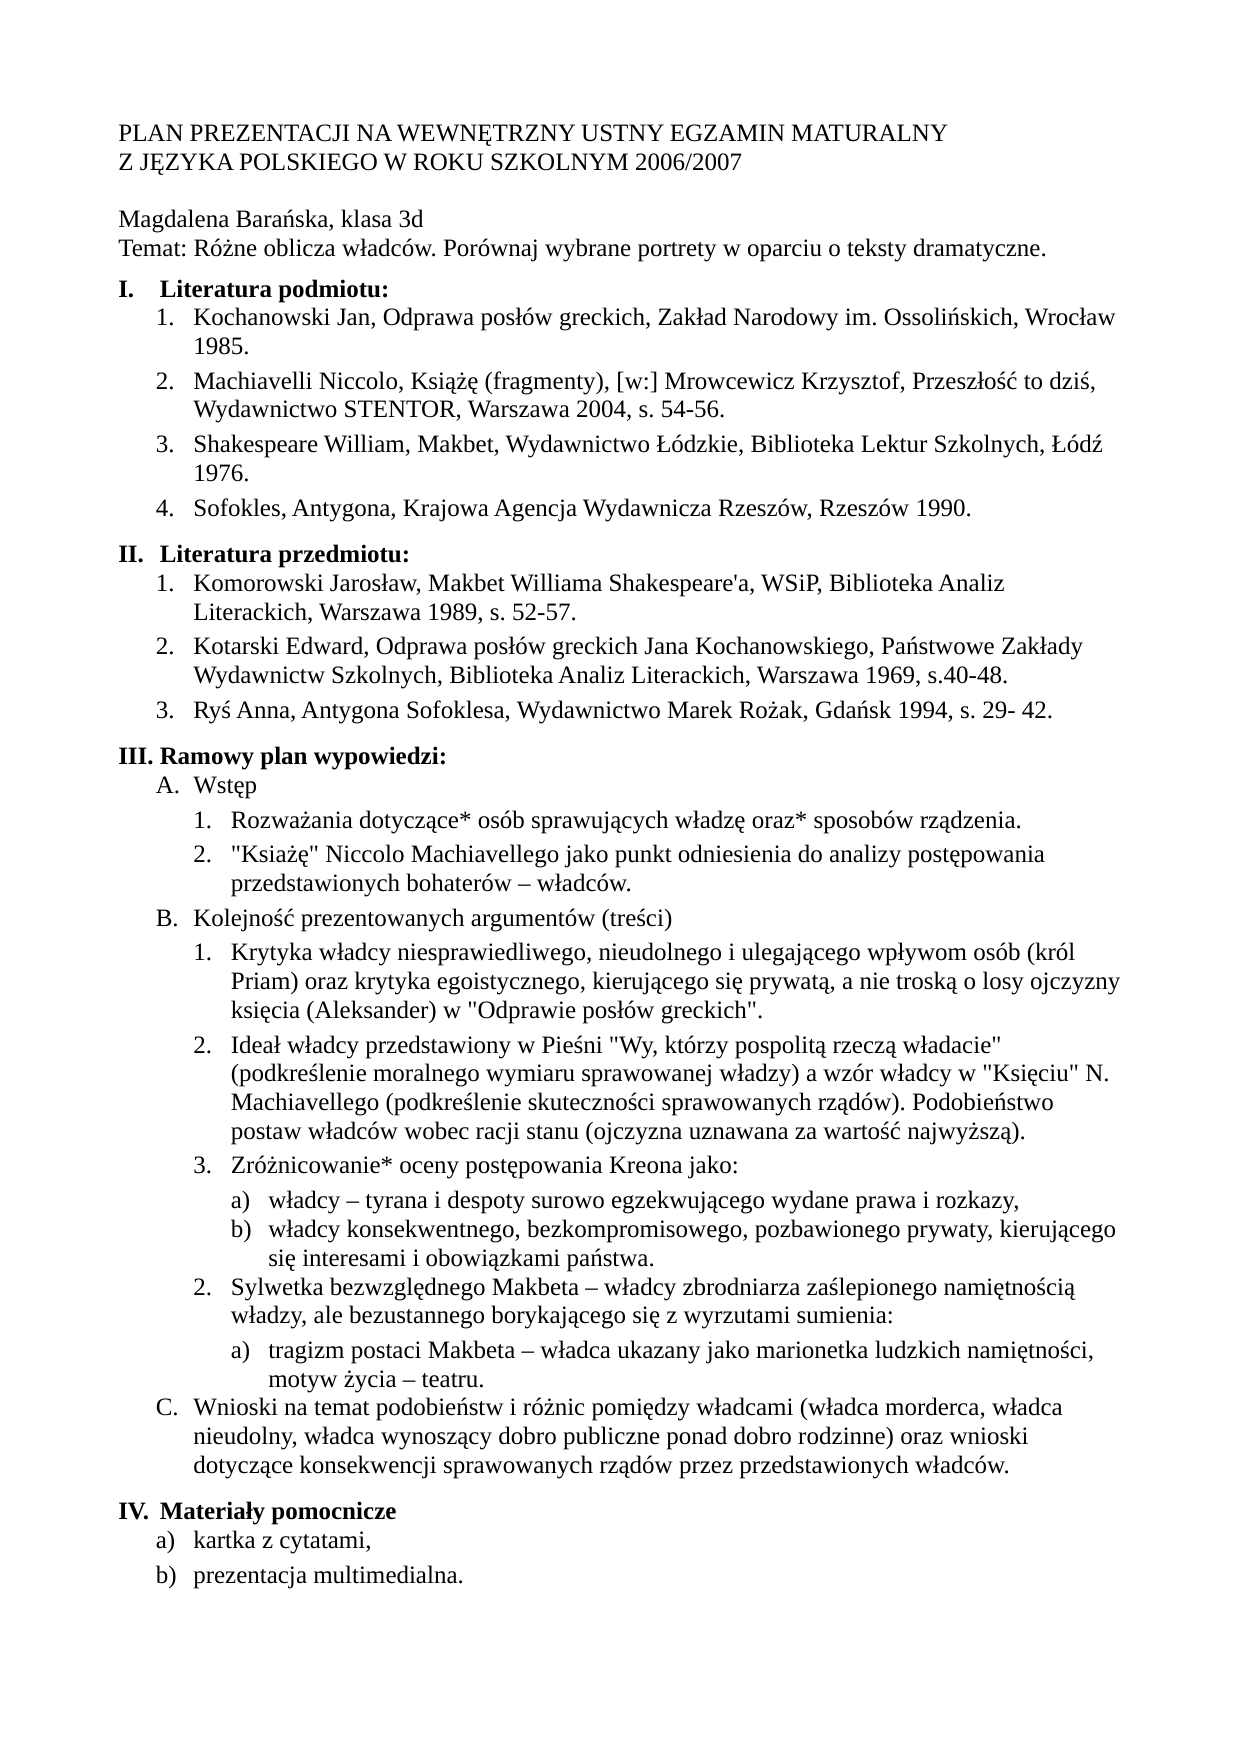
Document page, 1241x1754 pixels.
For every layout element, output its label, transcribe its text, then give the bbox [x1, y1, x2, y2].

list Literatura podmiotu: [118, 274, 1122, 302]
list Zróżnicowanie* oceny postępowania Kreona jako: [193, 1151, 1122, 1179]
list Kolejność prezentowanych argumentów (treści) [156, 903, 1122, 932]
list Komorowski Jarosław, Makbet Williama Shakespeare'a, WSiP, Biblioteka Analiz Literackich, Warszawa 1989, s. 52-57. [156, 568, 1122, 625]
text Magdalena Barańska, klasa 3d [118, 204, 1122, 233]
list władcy – tyrana i despoty surowo egzekwującego wydane prawa i rozkazy, [231, 1185, 1122, 1214]
list władcy konsekwentnego, bezkompromisowego, pozbawionego prywaty, kierującego się interesami i obowiązkami państwa. [231, 1214, 1122, 1272]
list Sylwetka bezwzględnego Makbeta – władcy zbrodniarza zaślepionego namiętnością władzy, ale bezustannego borykającego się z wyrzutami sumienia: [193, 1272, 1122, 1329]
list "Ksiażę" Niccolo Machiavellego jako punkt odniesienia do analizy postępowania przedstawionych bohaterów – władców. [193, 839, 1122, 897]
text Z JĘZYKA POLSKIEGO W ROKU SZKOLNYM 2006/2007 [118, 147, 1122, 176]
text PLAN PREZENTACJI NA WEWNĘTRZNY USTNY EGZAMIN MATURALNY [118, 118, 1122, 147]
text Temat: Różne oblicza władców. Porównaj wybrane portrety w oparciu o teksty dramatyczne. [118, 233, 1122, 262]
list Rozważania dotyczące* osób sprawujących władzę oraz* sposobów rządzenia. [193, 805, 1122, 833]
list Machiavelli Niccolo, Książę (fragmenty), [w:] Mrowcewicz Krzysztof, Przeszłość to dziś, Wydawnictwo STENTOR, Warszawa 2004, s. 54-56. [156, 366, 1122, 423]
list prezentacja multimedialna. [156, 1560, 1122, 1589]
list Wstęp [156, 770, 1122, 799]
list Shakespeare William, Makbet, Wydawnictwo Łódzkie, Biblioteka Lektur Szkolnych, Łódź 1976. [156, 429, 1122, 487]
list Materiały pomocnicze [118, 1496, 1122, 1525]
list Kotarski Edward, Odprawa posłów greckich Jana Kochanowskiego, Państwowe Zakłady Wydawnictw Szkolnych, Biblioteka Analiz Literackich, Warszawa 1969, s.40-48. [156, 631, 1122, 689]
list Krytyka władcy niesprawiedliwego, nieudolnego i ulegającego wpływom osób (król Priam) oraz krytyka egoistycznego, kierującego się prywatą, a nie troską o losy ojczyzny księcia (Aleksander) w "Odprawie posłów greckich". [193, 937, 1122, 1024]
list Wnioski na temat podobieństw i różnic pomiędzy władcami (władca morderca, władca nieudolny, władca wynoszący dobro publiczne ponad dobro rodzinne) oraz wnioski dotyczące konsekwencji sprawowanych rządów przez przedstawionych władców. [156, 1392, 1122, 1479]
list Literatura przedmiotu: [118, 539, 1122, 568]
list Ideał władcy przedstawiony w Pieśni "Wy, którzy pospolitą rzeczą władacie" (podkreślenie moralnego wymiaru sprawowanej władzy) a wzór władcy w "Księciu" N. Machiavellego (podkreślenie skuteczności sprawowanych rządów). Podobieństwo postaw władców wobec racji stanu (ojczyzna uznawana za wartość najwyższą). [193, 1030, 1122, 1145]
list Ryś Anna, Antygona Sofoklesa, Wydawnictwo Marek Rożak, Gdańsk 1994, s. 29- 42. [156, 695, 1122, 723]
list Kochanowski Jan, Odprawa posłów greckich, Zakład Narodowy im. Ossolińskich, Wrocław 1985. [156, 302, 1122, 360]
list Ramowy plan wypowiedzi: [118, 741, 1122, 770]
list tragizm postaci Makbeta – władca ukazany jako marionetka ludzkich namiętności, motyw życia – teatru. [231, 1335, 1122, 1392]
list Sofokles, Antygona, Krajowa Agencja Wydawnicza Rzeszów, Rzeszów 1990. [156, 493, 1122, 521]
list kartka z cytatami, [156, 1525, 1122, 1554]
